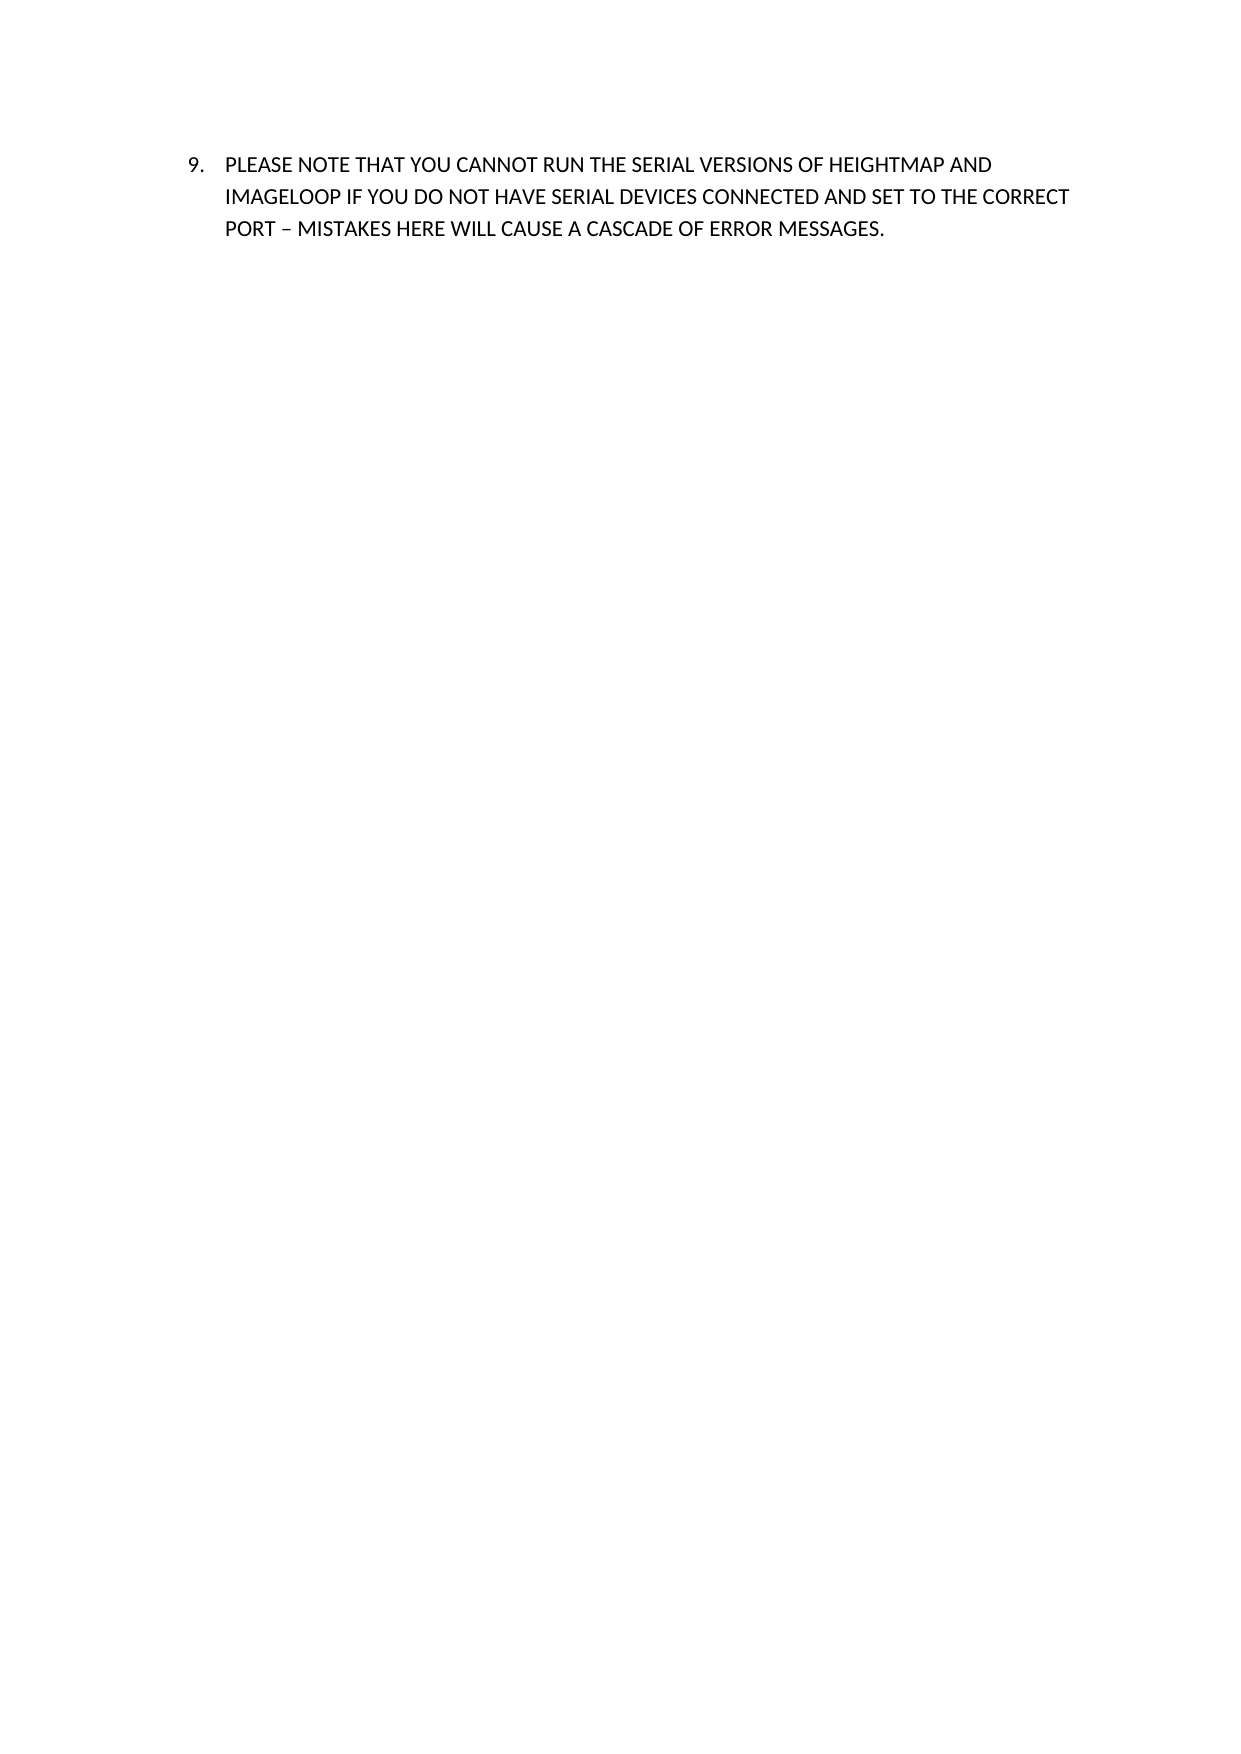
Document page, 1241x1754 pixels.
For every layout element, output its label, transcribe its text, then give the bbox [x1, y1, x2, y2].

list PLEASE NOTE THAT YOU CANNOT RUN THE SERIAL VERSIONS OF HEIGHTMAP AND IMAGELOOP IF YOU DO NOT HAVE SERIAL DEVICES CONNECTED AND SET TO THE CORRECT PORT – MISTAKES HERE WILL CAUSE A CASCADE OF ERROR MESSAGES. [187, 150, 1090, 242]
